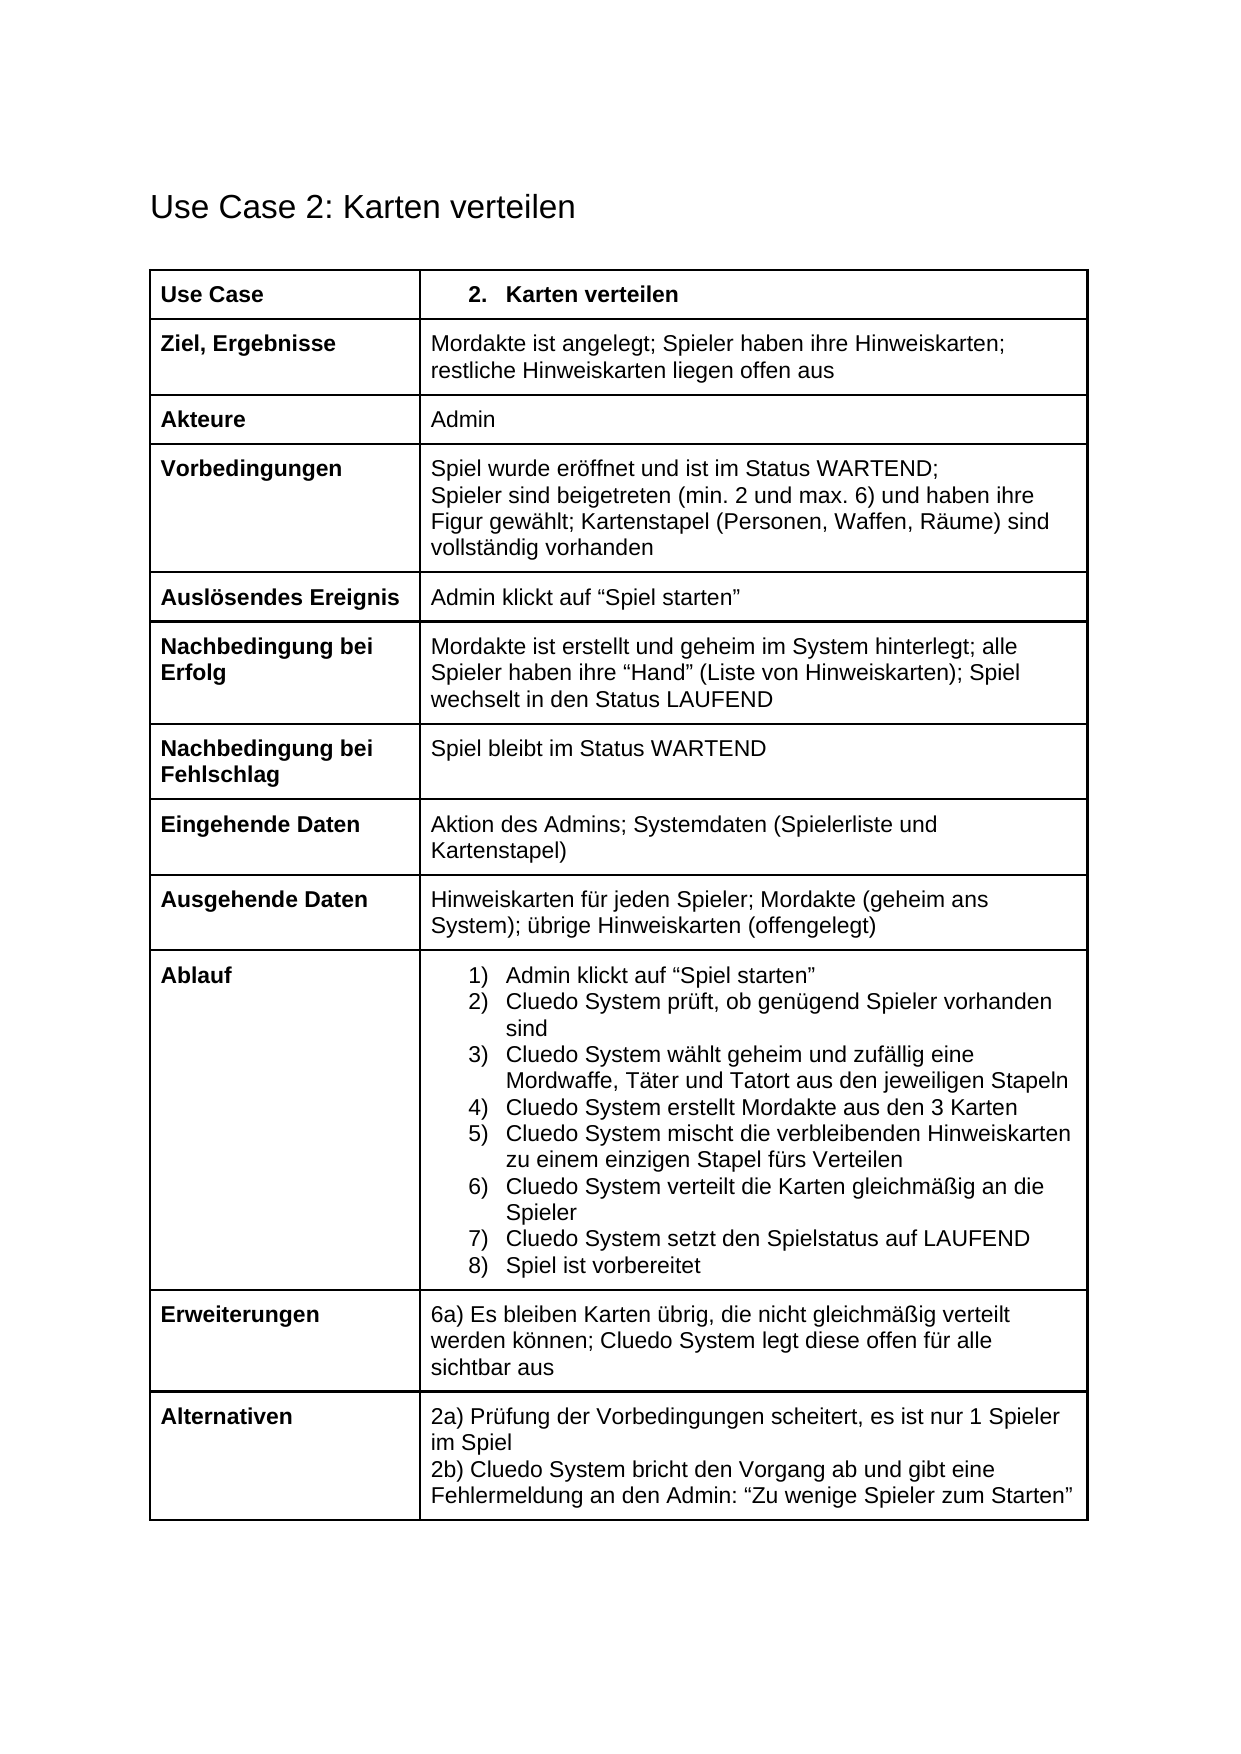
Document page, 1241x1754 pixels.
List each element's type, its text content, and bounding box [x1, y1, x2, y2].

table_cell Mordakte ist erstellt und geheim im System hinterlegt; alle Spieler haben ihre “Hand” (Liste von Hinweiskarten); Spiel wechselt in den Status LAUFEND [421, 623, 1086, 722]
table_cell Erweiterungen [151, 1291, 419, 1390]
table_cell Vorbedingungen [151, 445, 419, 571]
subtitle Use Case 2: Karten verteilen [150, 187, 1090, 226]
table_cell Spiel wurde eröffnet und ist im Status WARTEND; Spieler sind beigetreten (min. 2 und max. 6) und haben ihre Figur gewählt; Kartenstapel (Personen, Waffen, Räume) sind vollständig vorhanden [421, 445, 1086, 571]
table_cell Ausgehende Daten [151, 876, 419, 949]
table_cell Aktion des Admins; Systemdaten (Spielerliste und Kartenstapel) [421, 800, 1086, 874]
table_cell Akteure [151, 396, 419, 443]
table_cell 6a) Es bleiben Karten übrig, die nicht gleichmäßig verteilt werden können; Cluedo System legt diese offen für alle sichtbar aus [421, 1291, 1086, 1390]
table_cell Alternativen [151, 1393, 419, 1519]
table_header Karten verteilen [421, 271, 1086, 318]
table_cell Nachbedingung bei Erfolg [151, 623, 419, 722]
table_cell Nachbedingung bei Fehlschlag [151, 725, 419, 798]
table_cell Admin klickt auf “Spiel starten” Cluedo System prüft, ob genügend Spieler vorhanden sind Cluedo System wählt geheim und zufällig eine Mordwaffe, Täter und Tatort aus den jeweiligen Stapeln Cluedo System erstellt Mordakte aus den 3 Karten Cluedo System mischt die verbleibenden Hinweiskarten zu einem einzigen Stapel fürs Verteilen Cluedo System verteilt die Karten gleichmäßig an die Spieler Cluedo System setzt den Spielstatus auf LAUFEND Spiel ist vorbereitet [421, 951, 1086, 1288]
table_cell Admin [421, 396, 1086, 443]
table_cell Spiel bleibt im Status WARTEND [421, 725, 1086, 798]
table_cell Admin klickt auf “Spiel starten” [421, 573, 1086, 620]
table_header Use Case [151, 271, 419, 318]
table_cell Eingehende Daten [151, 800, 419, 874]
table_cell Auslösendes Ereignis [151, 573, 419, 620]
table_cell Mordakte ist angelegt; Spieler haben ihre Hinweiskarten; restliche Hinweiskarten liegen offen aus [421, 320, 1086, 393]
table_cell Ziel, Ergebnisse [151, 320, 419, 393]
table_cell 2a) Prüfung der Vorbedingungen scheitert, es ist nur 1 Spieler im Spiel 2b) Cluedo System bricht den Vorgang ab und gibt eine Fehlermeldung an den Admin: “Zu wenige Spieler zum Starten” [421, 1393, 1086, 1519]
table_cell Hinweiskarten für jeden Spieler; Mordakte (geheim ans System); übrige Hinweiskarten (offengelegt) [421, 876, 1086, 949]
table_cell Ablauf [151, 951, 419, 1288]
